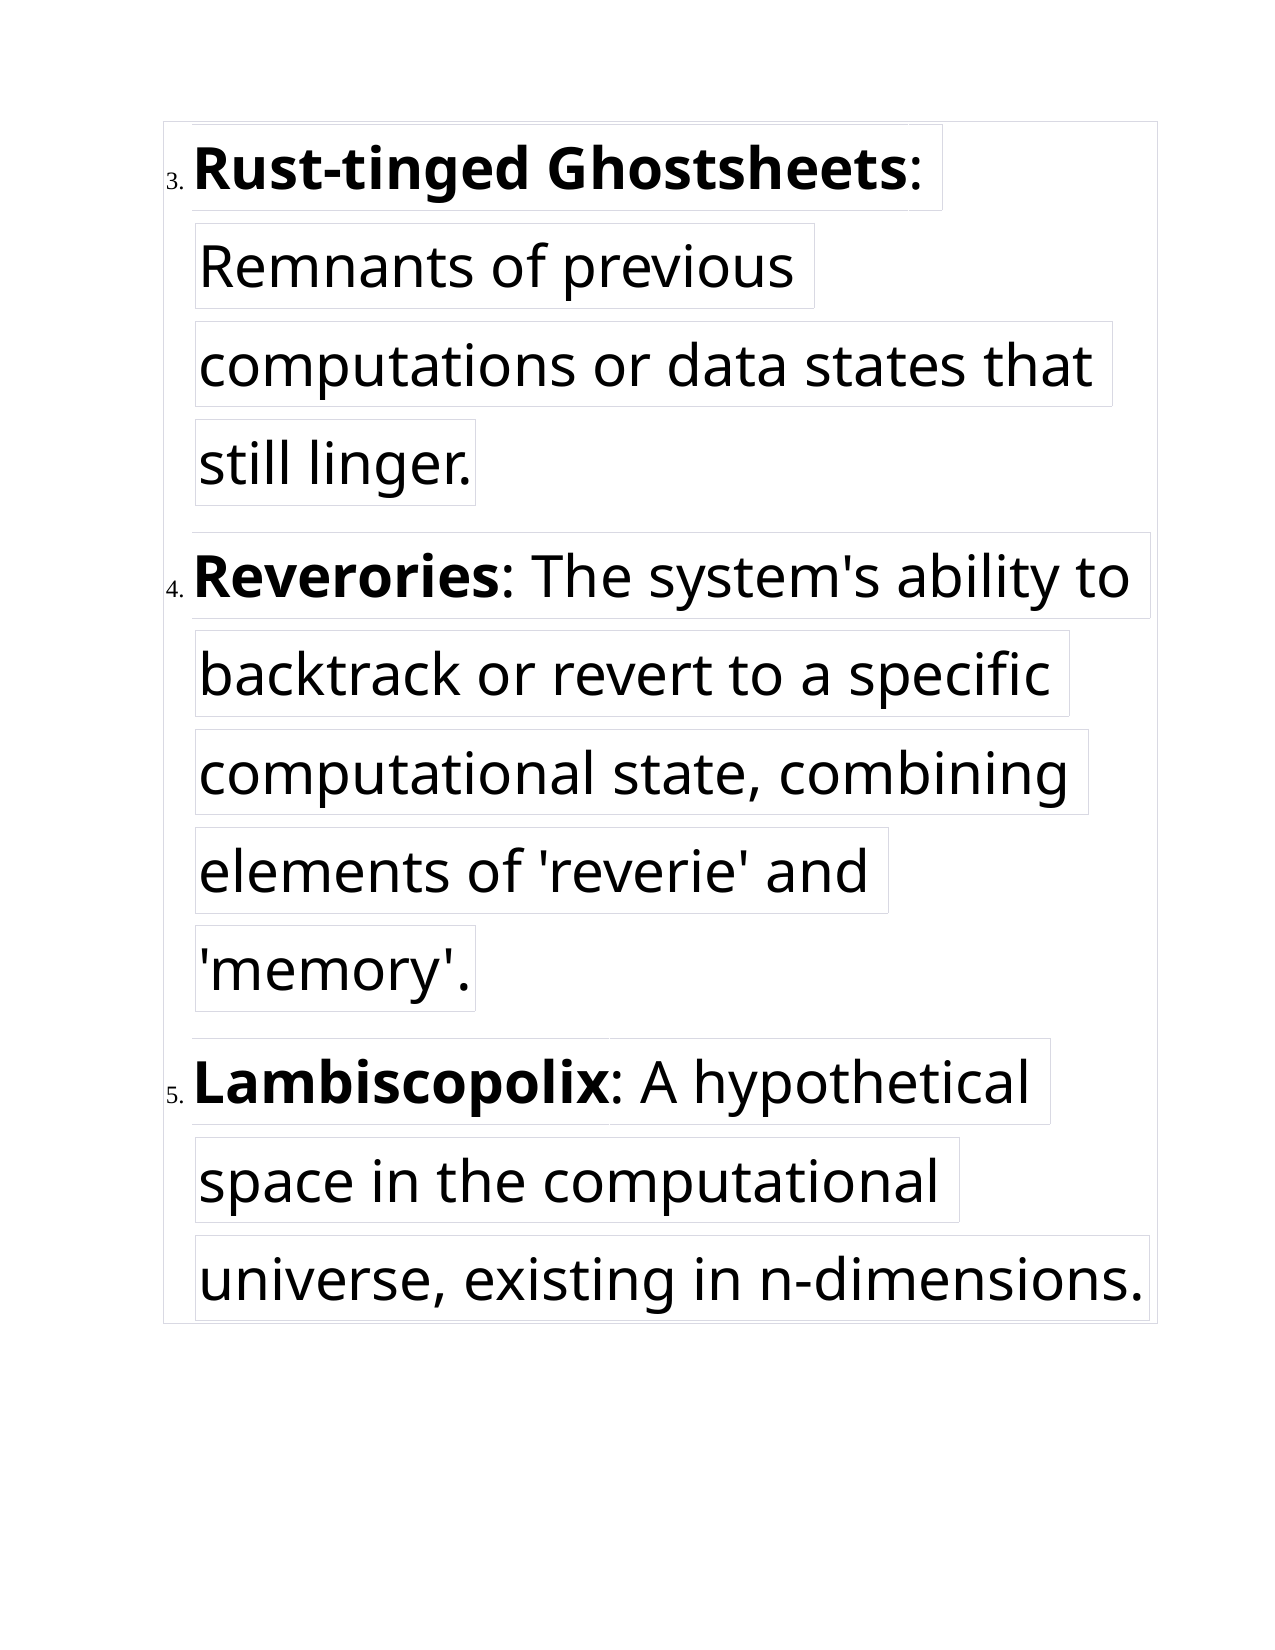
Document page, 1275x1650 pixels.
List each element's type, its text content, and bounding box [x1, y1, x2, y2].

list Reverories: The system's ability to backtrack or revert to a specific computational state, combining elements of 'reverie' and 'memory'. [164, 529, 1157, 1011]
list Rust-tinged Ghostsheets: Remnants of previous computations or data states that still linger. [164, 122, 1157, 505]
list Lambiscopolix: A hypothetical space in the computational universe, existing in n-dimensions. [164, 1035, 1157, 1323]
